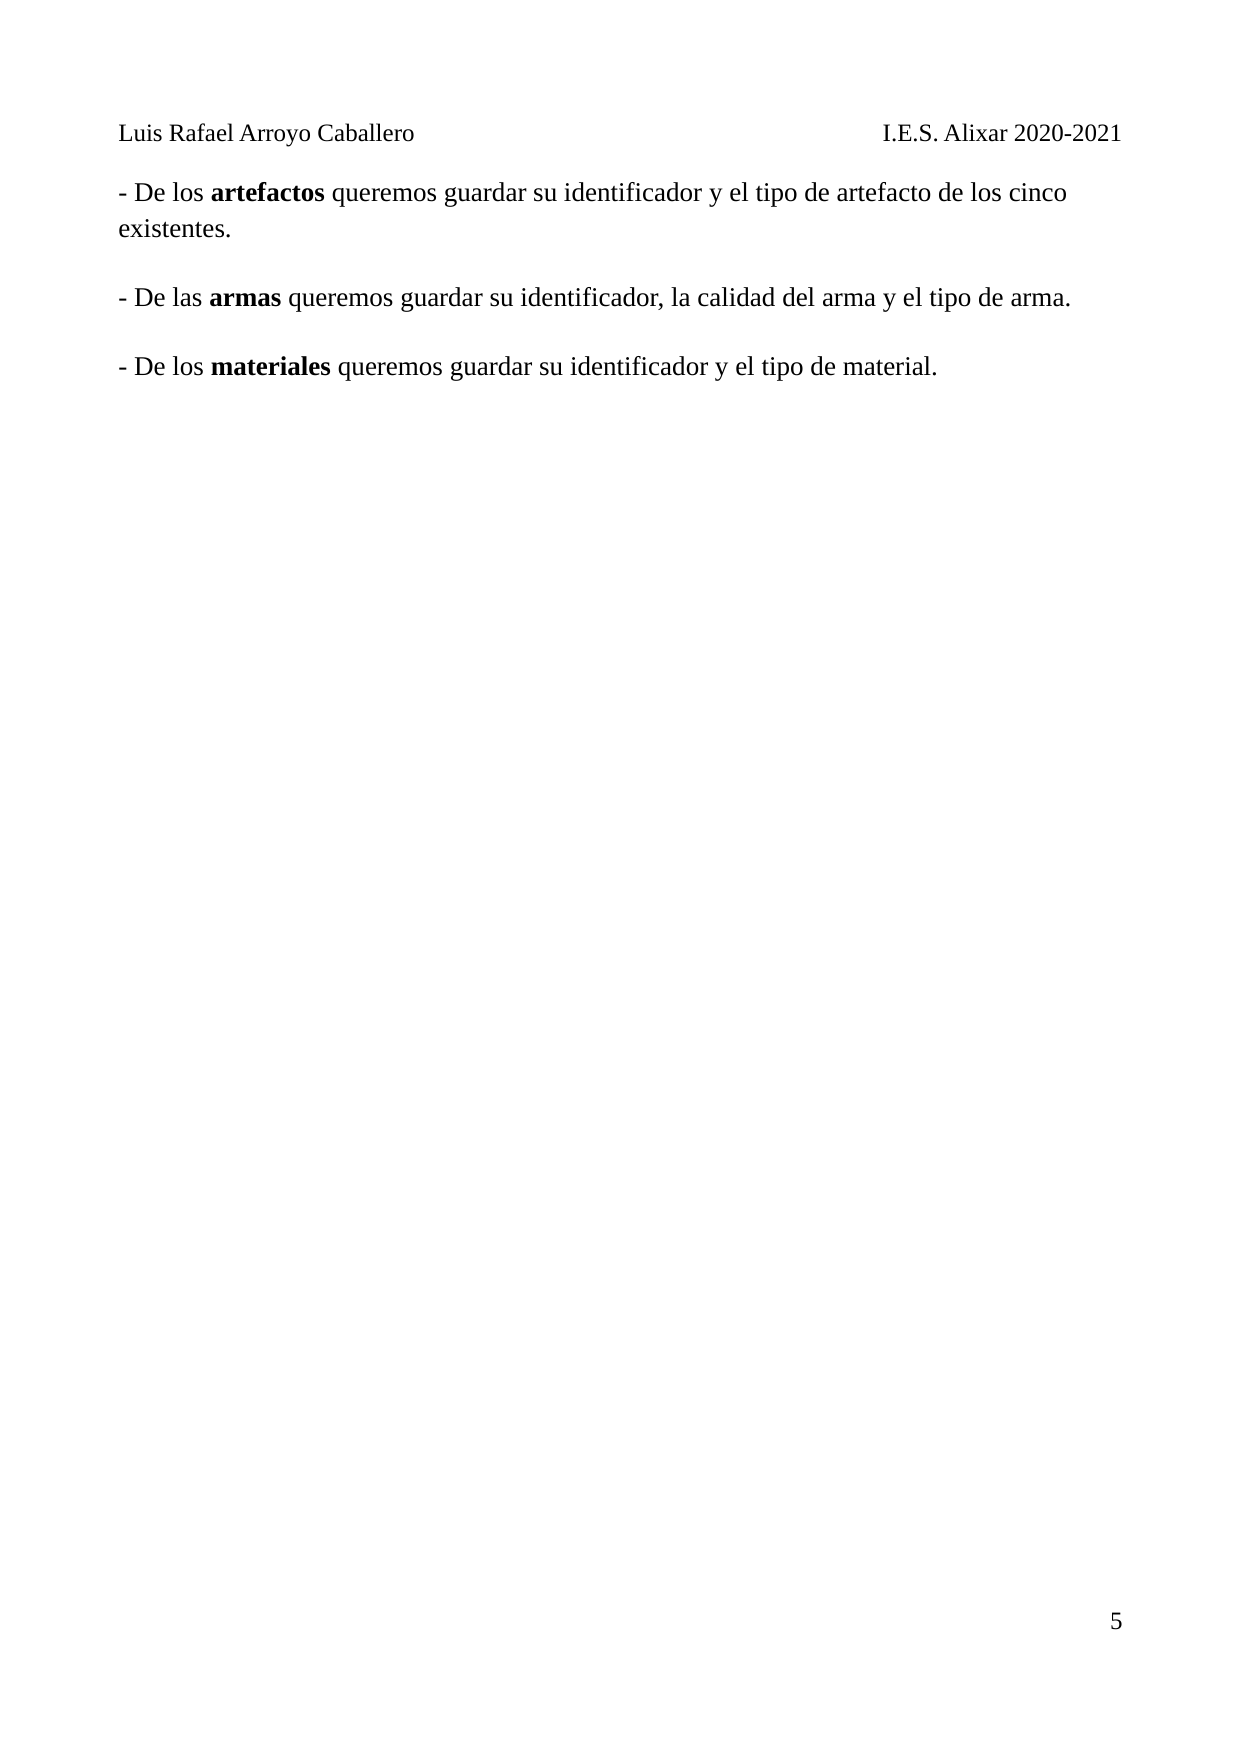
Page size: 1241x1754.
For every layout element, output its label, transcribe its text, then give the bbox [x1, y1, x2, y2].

text - De las armas queremos guardar su identificador, la calidad del arma y el tipo de arma. [118, 281, 1122, 312]
text - De los materiales queremos guardar su identificador y el tipo de material. [118, 349, 1122, 381]
text - De los artefactos queremos guardar su identificador y el tipo de artefacto de los cinco existentes. [118, 176, 1122, 243]
